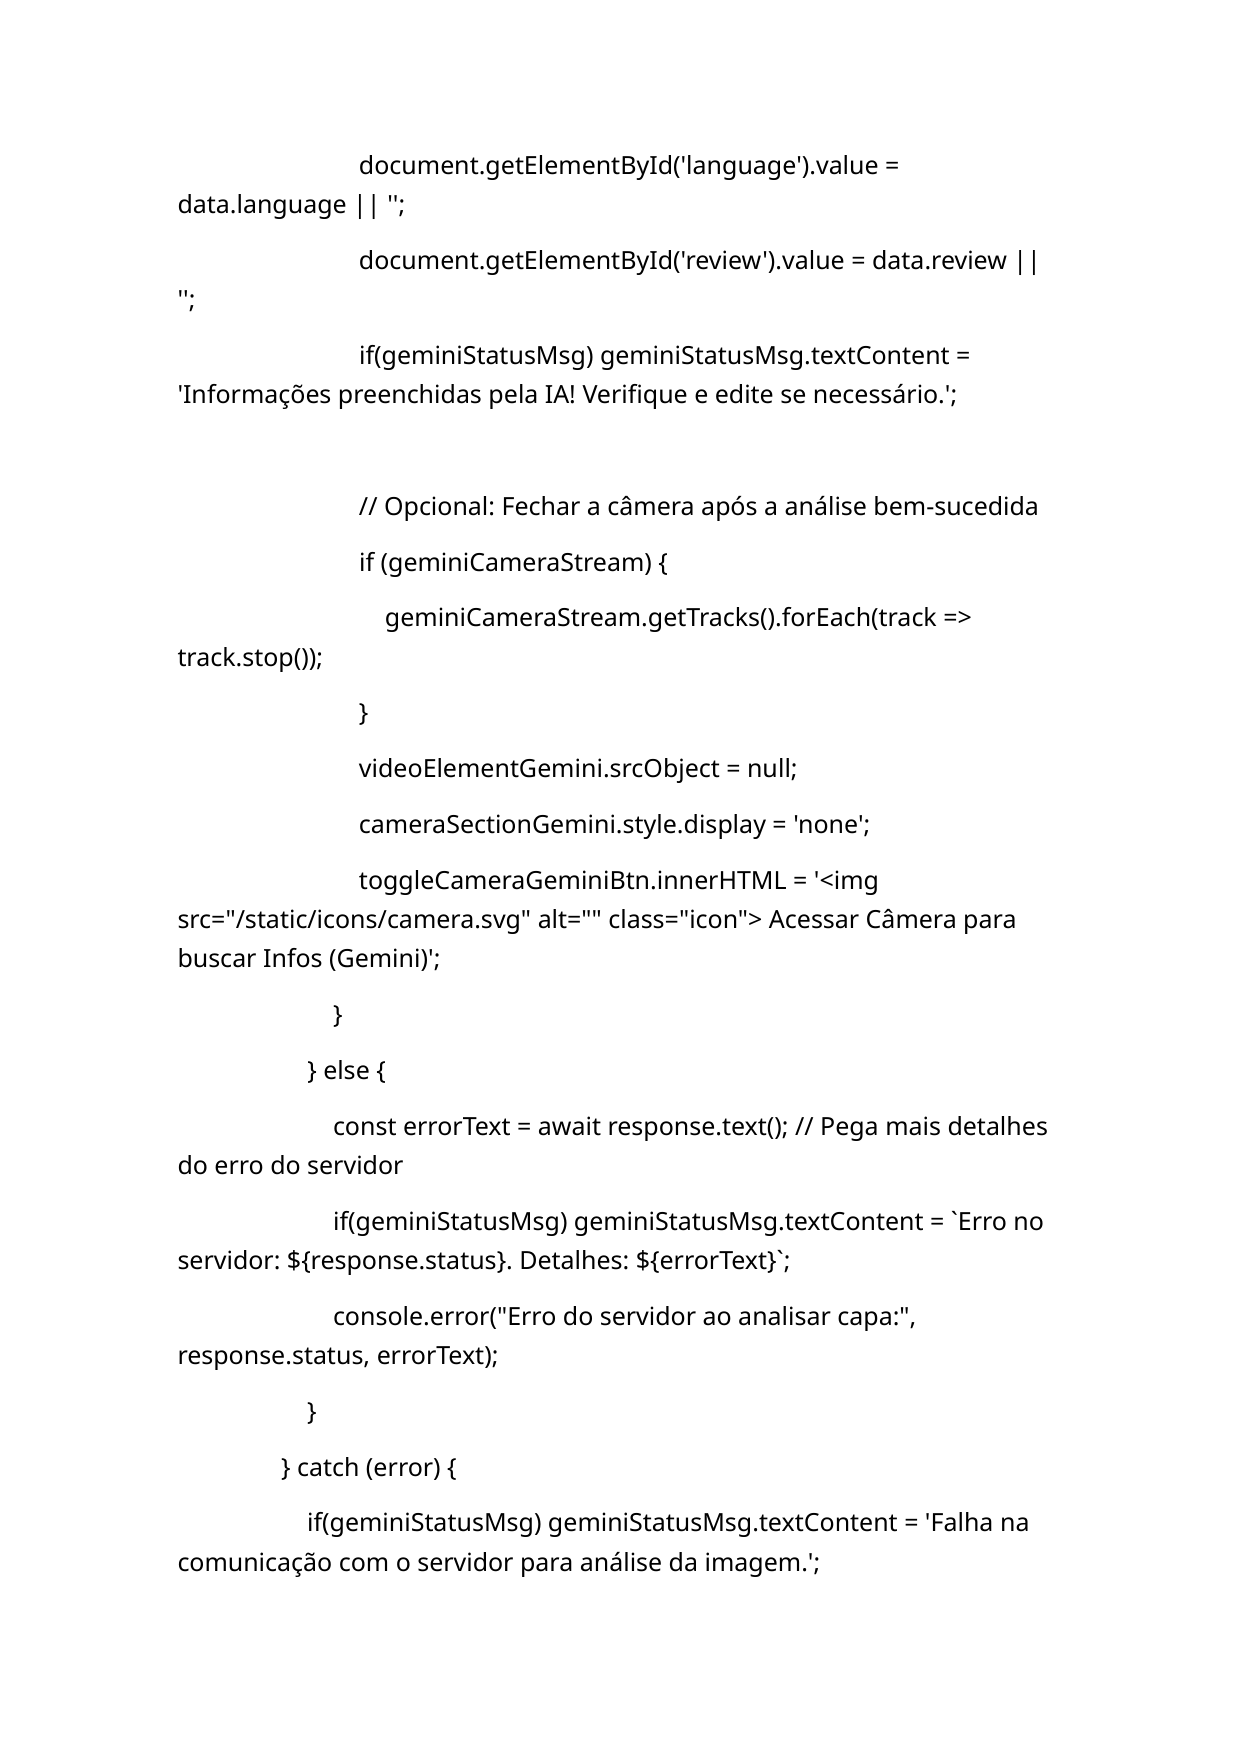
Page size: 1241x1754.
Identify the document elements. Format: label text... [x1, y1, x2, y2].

text cameraSectionGemini.style.display = 'none'; [177, 807, 1063, 841]
text const errorText = await response.text(); // Pega mais detalhes do erro do servidor [177, 1108, 1063, 1182]
text geminiCameraStream.getTracks().forEach(track => track.stop()); [177, 600, 1063, 673]
text // Opcional: Fechar a câmera após a análise bem-sucedida [177, 488, 1063, 522]
text if(geminiStatusMsg) geminiStatusMsg.textContent = 'Informações preenchidas pela IA! Verifique e edite se necessário.'; [177, 338, 1063, 411]
text if (geminiCameraStream) { [177, 544, 1063, 578]
text if(geminiStatusMsg) geminiStatusMsg.textContent = `Erro no servidor: ${response.status}. Detalhes: ${errorText}`; [177, 1203, 1063, 1277]
text document.getElementById('language').value = data.language || ''; [177, 148, 1063, 221]
text } [177, 1393, 1063, 1427]
text } else { [177, 1053, 1063, 1087]
text if(geminiStatusMsg) geminiStatusMsg.textContent = 'Falha na comunicação com o servidor para análise da imagem.'; [177, 1505, 1063, 1578]
text } [177, 695, 1063, 729]
text console.error("Erro do servidor ao analisar capa:", response.status, errorText); [177, 1298, 1063, 1372]
text } [177, 997, 1063, 1031]
text document.getElementById('review').value = data.review || ''; [177, 243, 1063, 316]
text } catch (error) { [177, 1449, 1063, 1483]
text toggleCameraGeminiBtn.innerHTML = '<img src="/static/icons/camera.svg" alt="" class="icon"> Acessar Câmera para buscar Infos (Gemini)'; [177, 863, 1063, 975]
text videoElementGemini.srcObject = null; [177, 751, 1063, 785]
